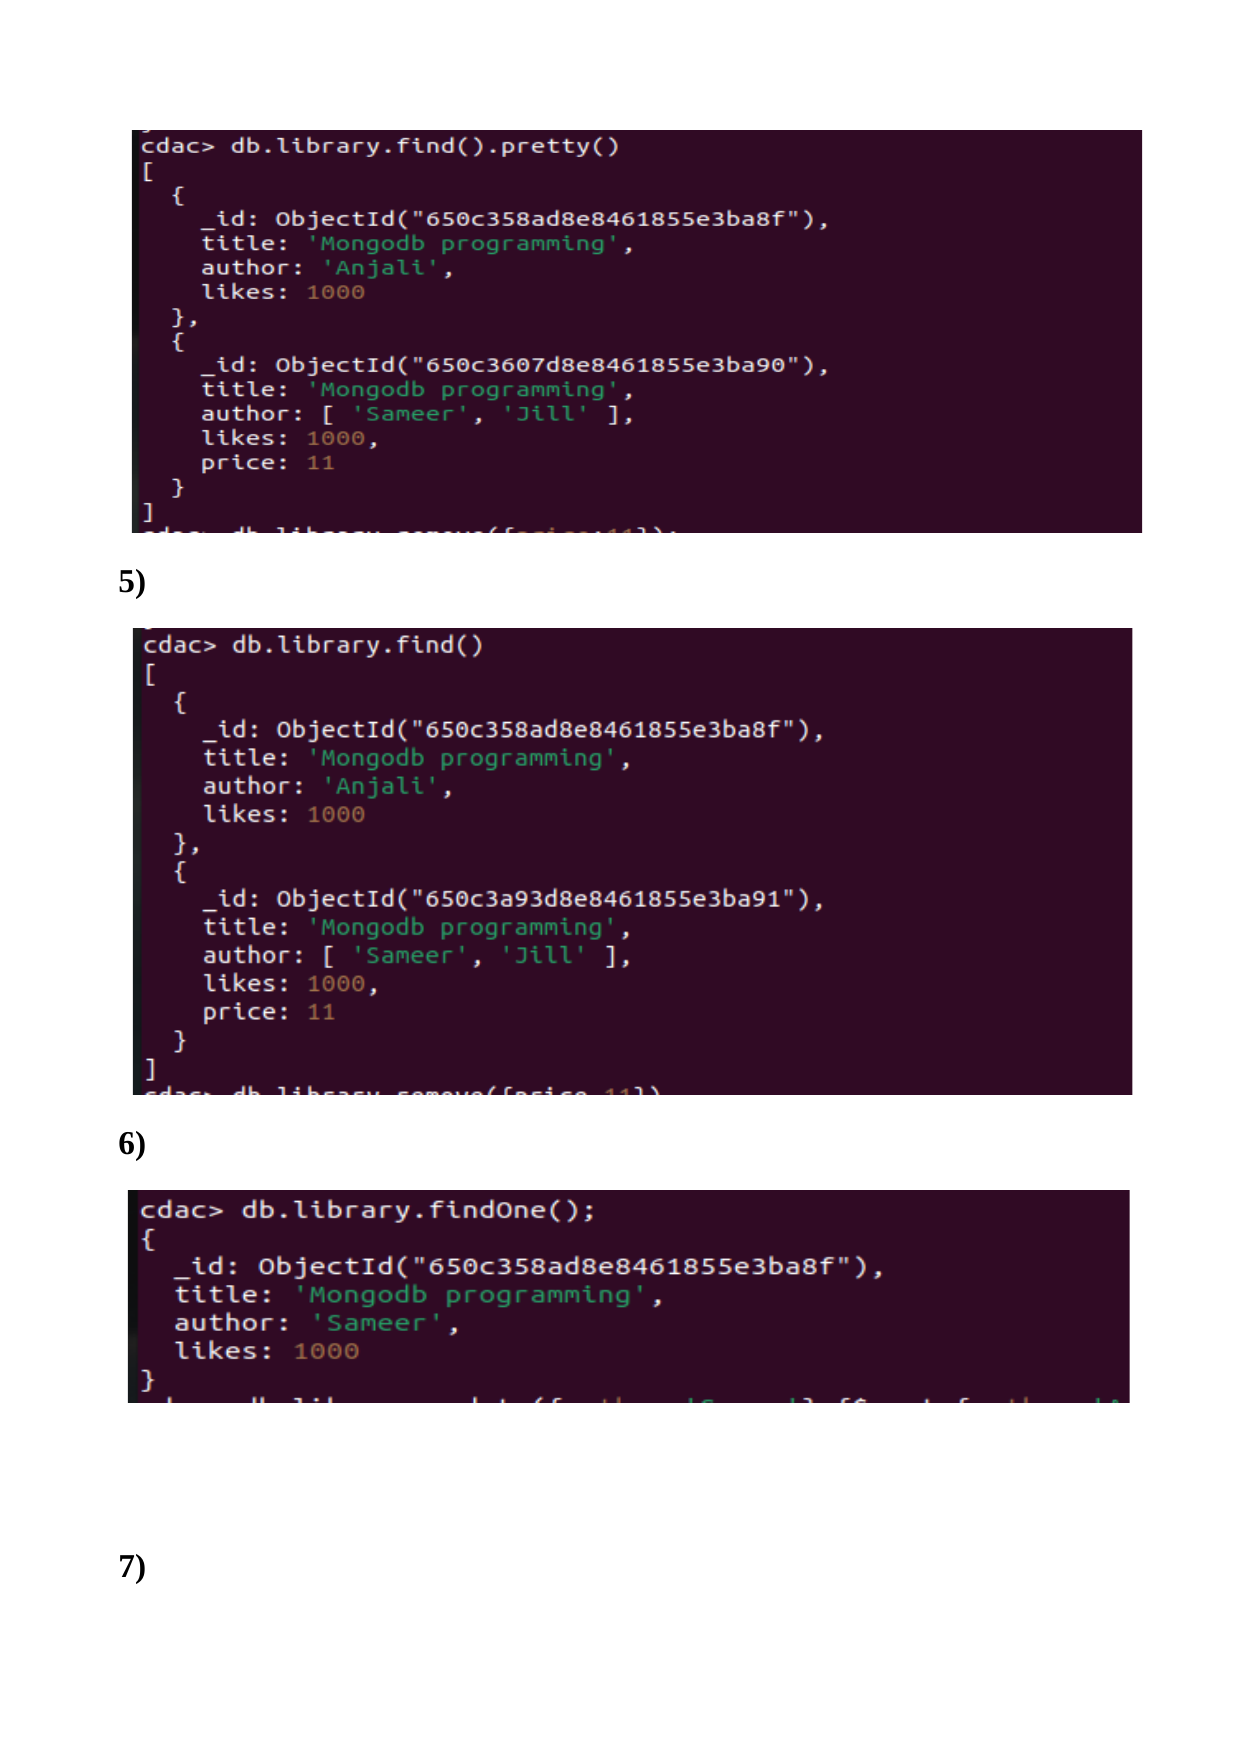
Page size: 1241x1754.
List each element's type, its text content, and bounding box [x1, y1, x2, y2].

picture [127, 1190, 1130, 1403]
picture [132, 628, 1133, 1095]
text 7) [118, 1547, 1122, 1585]
picture [131, 130, 1143, 533]
text 6) [118, 1123, 1122, 1162]
text 5) [118, 562, 1122, 600]
